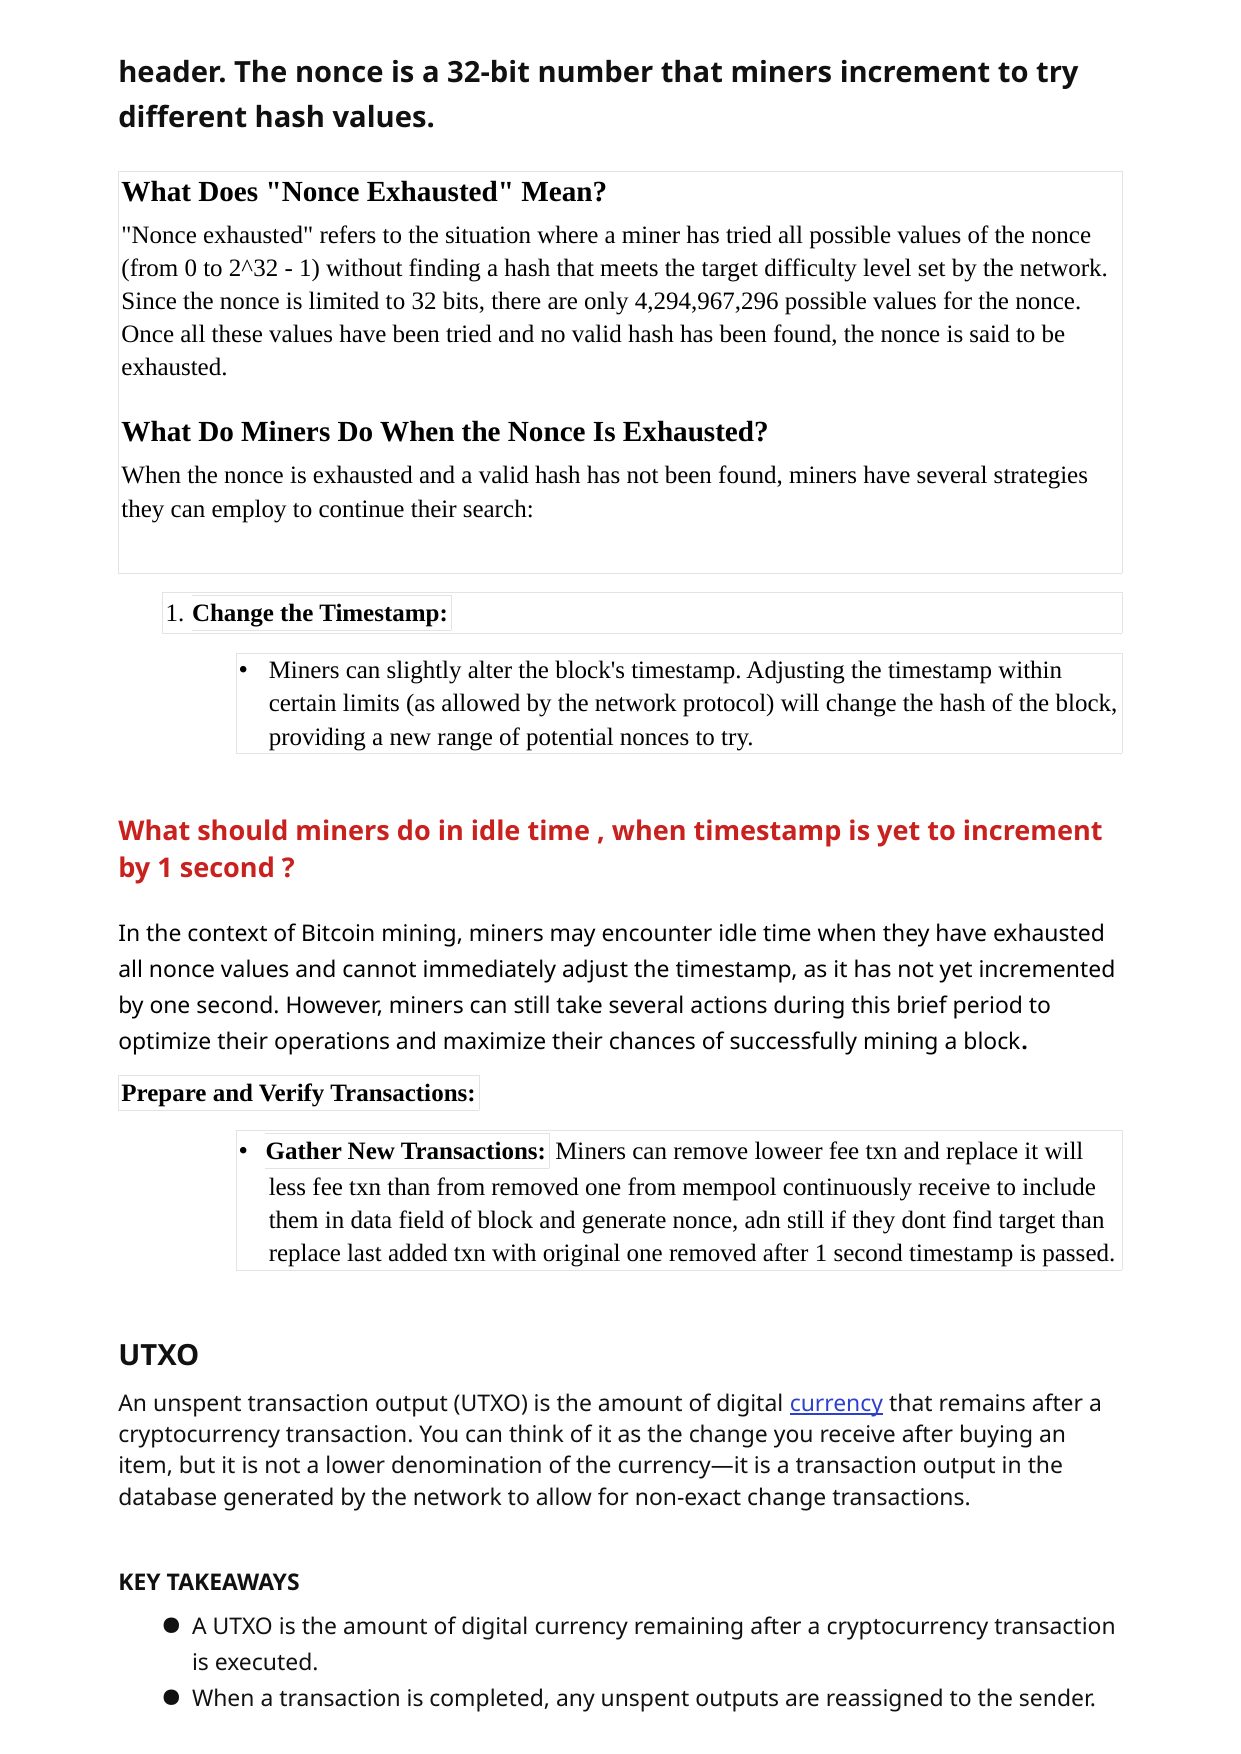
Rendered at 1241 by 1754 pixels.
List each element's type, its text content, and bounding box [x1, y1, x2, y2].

list Gather New Transactions: Miners can remove loweer fee txn and replace it will less fee txn than from removed one from mempool continuously receive to include them in data field of block and generate nonce, adn still if they dont find target than replace last added txn with original one removed after 1 second timestamp is passed. [237, 1131, 1122, 1270]
text [480, 1075, 1122, 1110]
text An unspent transaction output (UTXO) is the amount of digital currency that remains after a cryptocurrency transaction. You can think of it as the change you receive after buying an item, but it is not a lower denomination of the currency—it is a transaction output in the database generated by the network to allow for non-exact change transactions. [118, 1387, 1122, 1512]
list A UTXO is the amount of digital currency remaining after a cryptocurrency transaction is executed. [162, 1610, 1122, 1677]
subtitle What Do Miners Do When the Nonce Is Exhausted? [119, 412, 1122, 448]
text "Nonce exhausted" refers to the situation where a miner has tried all possible values of the nonce (from 0 to 2^32 - 1) without finding a hash that meets the target difficulty level set by the network. Since the nonce is limited to 32 bits, there are only 4,294,967,296 possible values for the nonce. Once all these values have been tried and no valid hash has been found, the nonce is said to be exhausted. [119, 217, 1122, 381]
subtitle What Does "Nonce Exhausted" Mean? [119, 172, 1122, 208]
text What should miners do in idle time , when timestamp is yet to increment by 1 second ? [118, 812, 1122, 886]
list Miners can slightly alter the block's timestamp. Adjusting the timestamp within certain limits (as allowed by the network protocol) will change the hash of the block, providing a new range of potential nonces to try. [237, 654, 1122, 753]
list When a transaction is completed, any unspent outputs are reassigned to the sender. [162, 1682, 1122, 1713]
text In the context of Bitcoin mining, miners may encounter idle time when they have exhausted all nonce values and cannot immediately adjust the timestamp, as it has not yet incremented by one second. However, miners can still take several actions during this brief period to optimize their operations and maximize their chances of successfully mining a block. [118, 917, 1122, 1056]
text Prepare and Verify Transactions: [119, 1076, 479, 1110]
text header. The nonce is a 32-bit number that miners increment to try different hash values. [118, 51, 1122, 136]
text When the nonce is exhausted and a valid hash has not been found, miners have several strategies they can employ to continue their search: [119, 458, 1122, 522]
list Change the Timestamp: [163, 593, 1122, 633]
subtitle KEY TAKEAWAYS [118, 1566, 1122, 1597]
subtitle UTXO [118, 1334, 1122, 1374]
